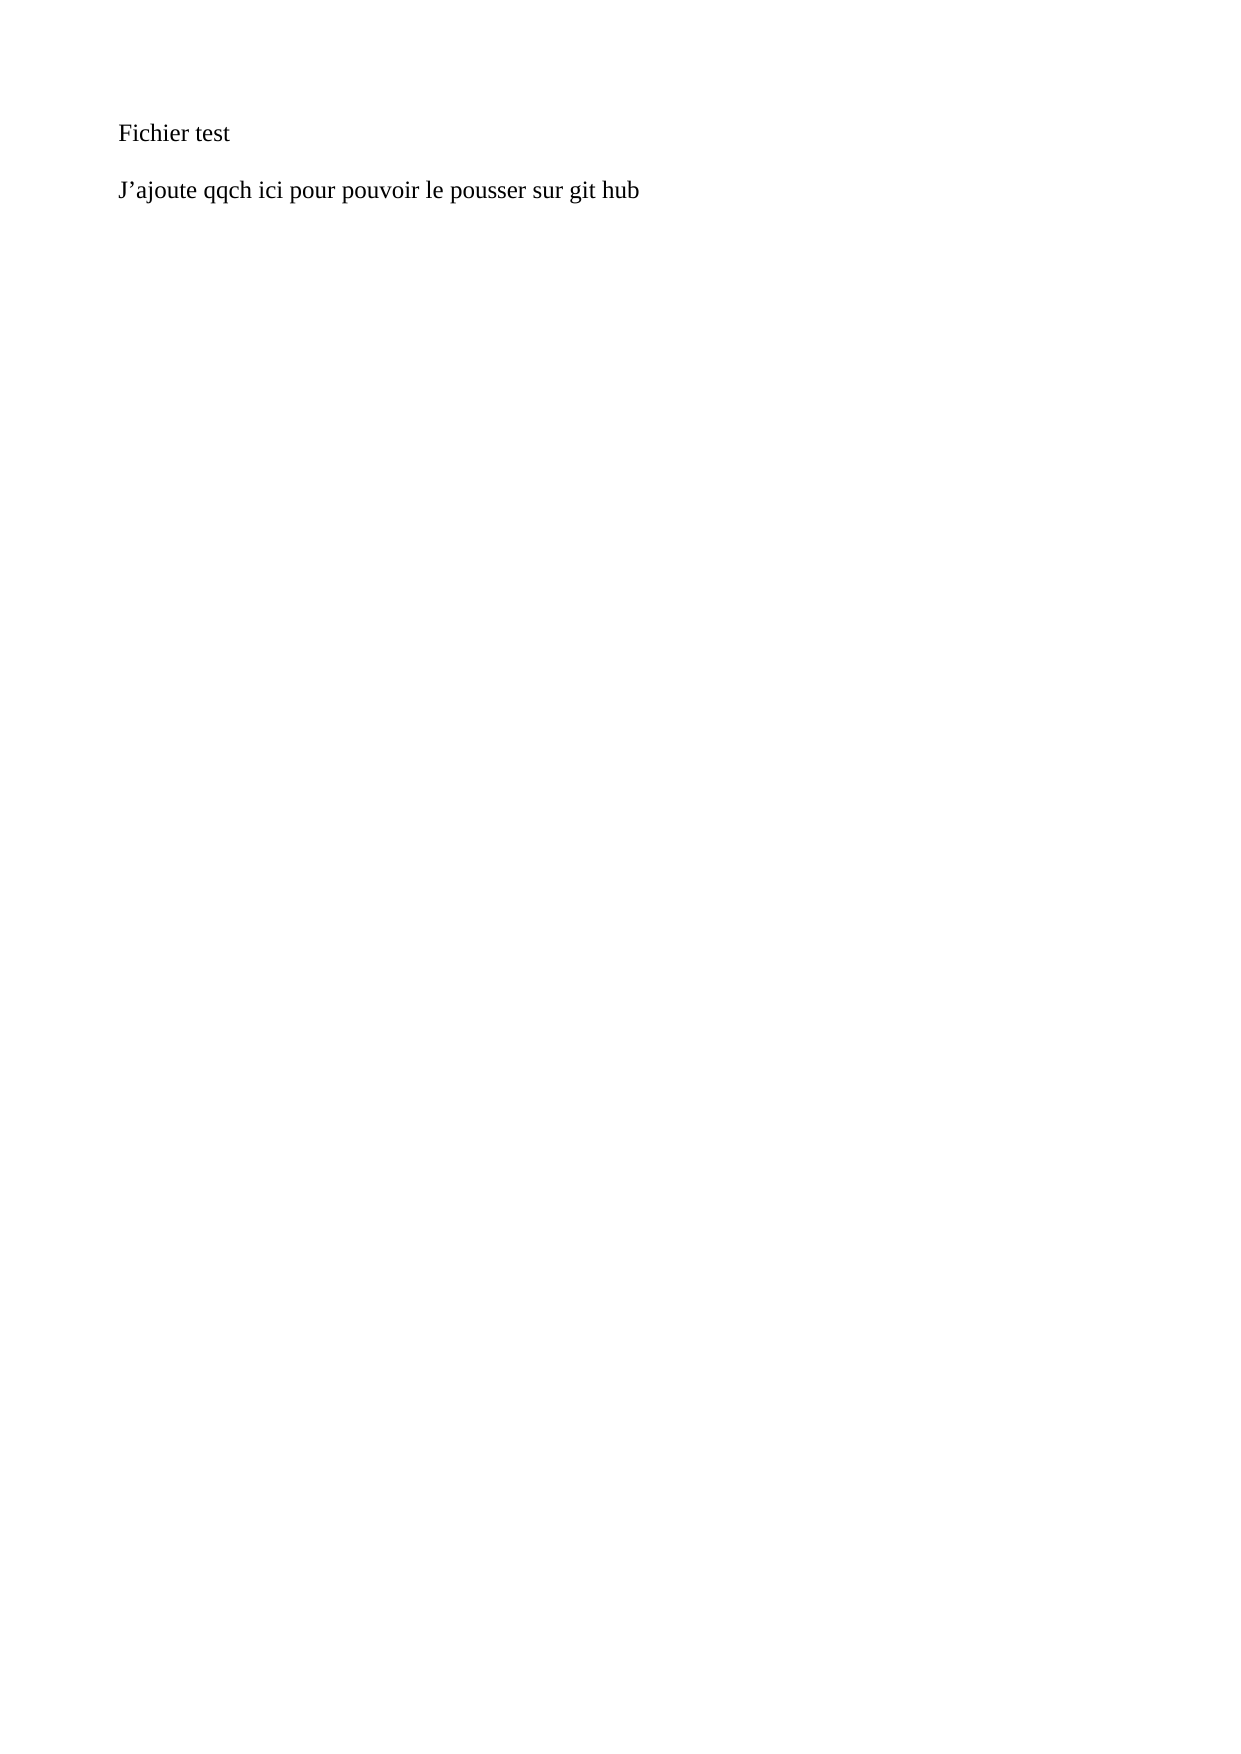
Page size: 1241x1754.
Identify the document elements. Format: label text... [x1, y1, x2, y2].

text J’ajoute qqch ici pour pouvoir le pousser sur git hub [118, 176, 1122, 204]
text Fichier test [118, 118, 1122, 147]
